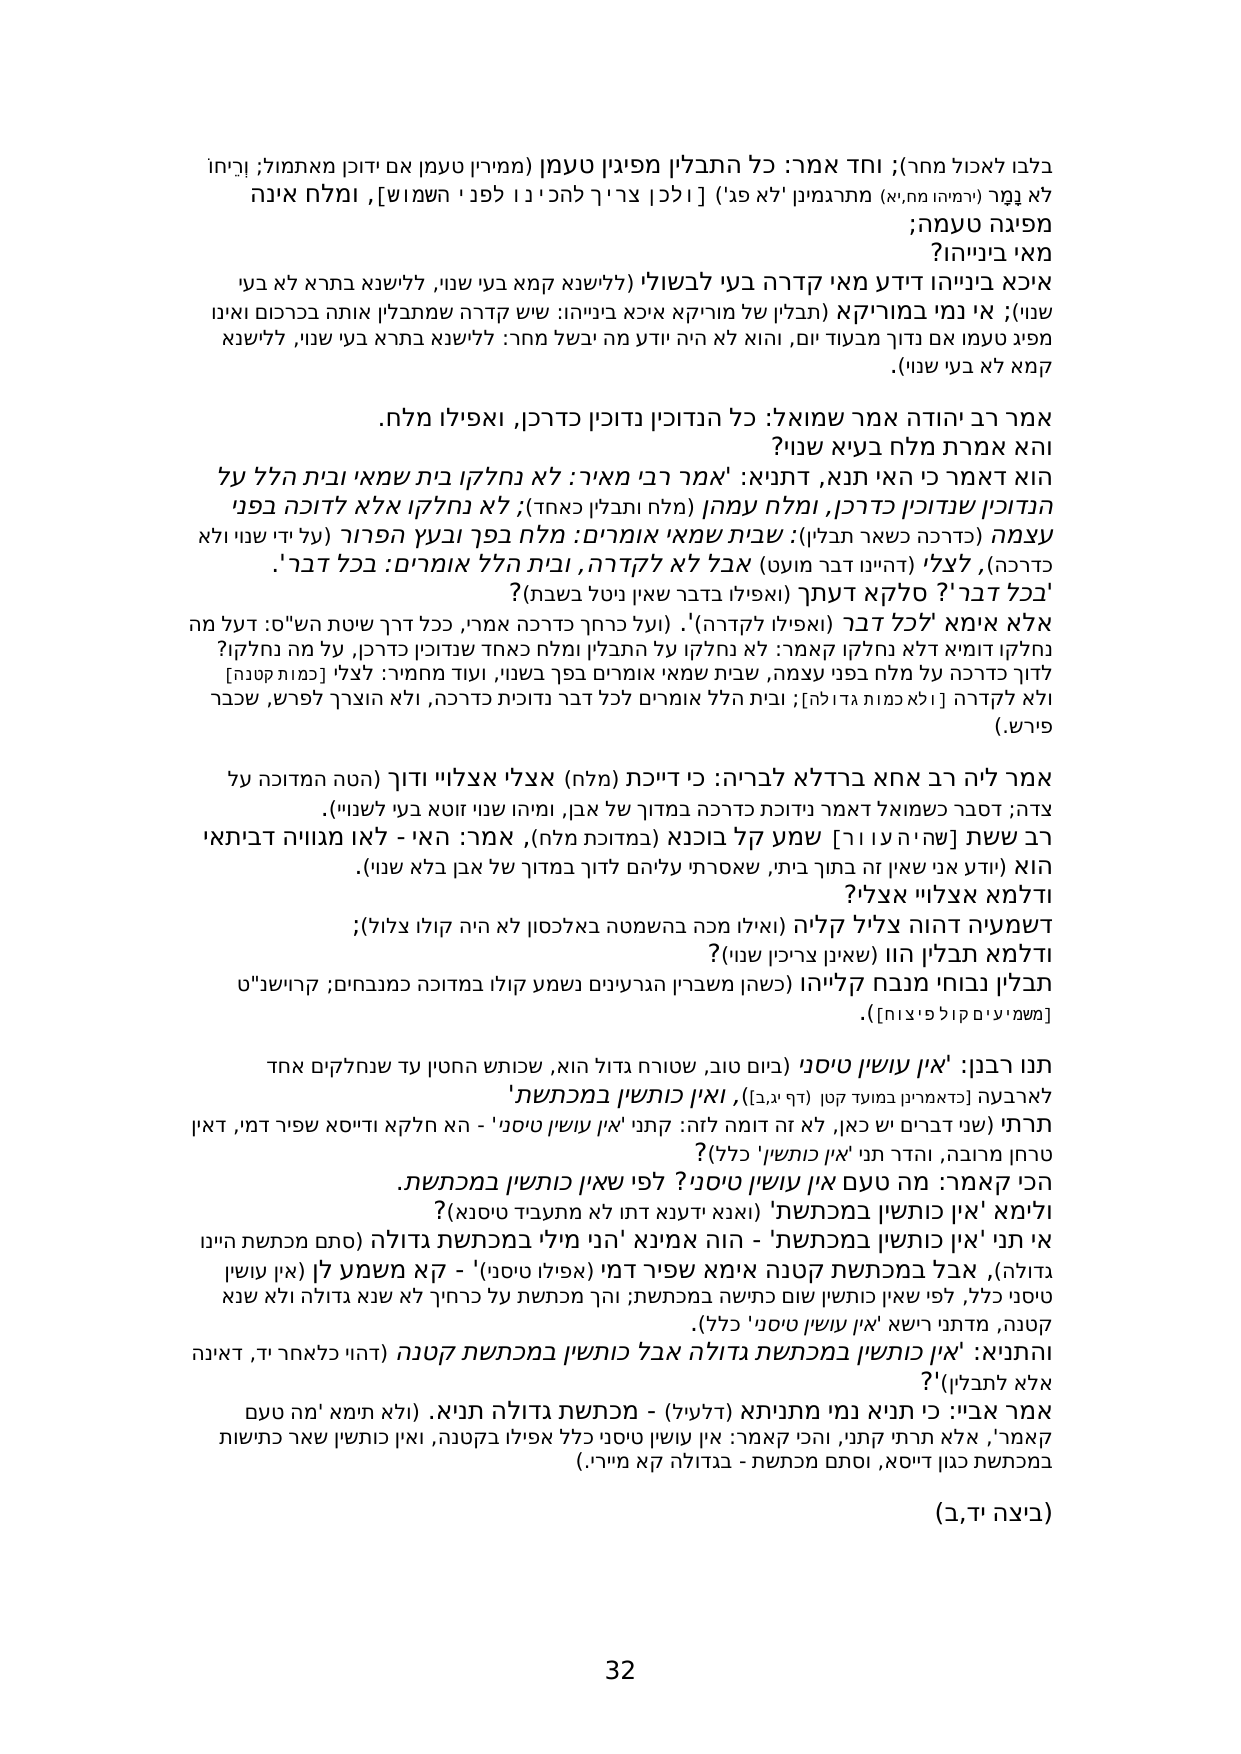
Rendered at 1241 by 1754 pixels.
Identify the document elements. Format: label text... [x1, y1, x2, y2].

text מאי בינייהו? [187, 238, 1053, 267]
text תרתי (שני דברים יש כאן, לא זה דומה לזה: קתני 'אין עושין טיסני' - הא חלקא ודייסא שפיר דמי, דאין טרחן מרובה, והדר תני 'אין כותשין' כלל)? [187, 1109, 1053, 1167]
text בלבו לאכול מחר); וחד אמר: כל התבלין מפיגין טעמן (ממירין טעמן אם ידוכן מאתמול; וְרֵיחוֹ לֹא נָמָר (ירמיהו מח,יא) מתרגמינן 'לא פג') [ולכן צריך להכינו לפני השמוש], ומלח אינה מפיגה טעמה; [187, 150, 1053, 238]
text והתניא: 'אין כותשין במכתשת גדולה אבל כותשין במכתשת קטנה (דהוי כלאחר יד, דאינה אלא לתבלין)'? [187, 1338, 1053, 1396]
text איכא בינייהו דידע מאי קדרה בעי לבשולי (ללישנא קמא בעי שנוי, ללישנא בתרא לא בעי שנוי); אי נמי במוריקא (תבלין של מוריקא איכא בינייהו: שיש קדרה שמתבלין אותה בכרכום ואינו מפיג טעמו אם נדוך מבעוד יום, והוא לא היה יודע מה יבשל מחר: ללישנא בתרא בעי שנוי, ללישנא קמא לא בעי שנוי). [187, 267, 1053, 379]
text רב ששת [שהיה עוור] שמע קל בוכנא (במדוכת מלח), אמר: האי - לאו מגוויה דביתאי הוא (יודע אני שאין זה בתוך ביתי, שאסרתי עליהם לדוך במדוך של אבן בלא שנוי). [187, 822, 1053, 881]
text אמר ליה רב אחא ברדלא לבריה: כי דייכת (מלח) אצלי אצלויי ודוך (הטה המדוכה על צדה; דסבר כשמואל דאמר נידוכת כדרכה במדוך של אבן, ומיהו שנוי זוטא בעי לשנויי). [187, 763, 1053, 822]
text ודלמא תבלין הוו (שאינן צריכין שנוי)? [187, 939, 1053, 968]
text אמר רב יהודה אמר שמואל: כל הנדוכין נדוכין כדרכן, ואפילו מלח. [187, 403, 1053, 432]
text הכי קאמר: מה טעם אין עושין טיסני? לפי שאין כותשין במכתשת. [187, 1167, 1053, 1196]
text והא אמרת מלח בעיא שנוי? [187, 432, 1053, 462]
text (ביצה יד,ב) [187, 1498, 1053, 1527]
text אי תני 'אין כותשין במכתשת' - הוה אמינא 'הני מילי במכתשת גדולה (סתם מכתשת היינו גדולה), אבל במכתשת קטנה אימא שפיר דמי (אפילו טיסני)' - קא משמע לן (אין עושין טיסני כלל, לפי שאין כותשין שום כתישה במכתשת; והך מכתשת על כרחיך לא שנא גדולה ולא שנא קטנה, מדתני רישא 'אין עושין טיסני' כלל). [187, 1226, 1053, 1338]
text אמר אביי: כי תניא נמי מתניתא (דלעיל) - מכתשת גדולה תניא. (ולא תימא 'מה טעם קאמר', אלא תרתי קתני, והכי קאמר: אין עושין טיסני כלל אפילו בקטנה, ואין כותשין שאר כתישות במכתשת כגון דייסא, וסתם מכתשת - בגדולה קא מיירי.) [187, 1396, 1053, 1474]
text תבלין נבוחי מנבח קלייהו (כשהן משברין הגרעינים נשמע קולו במדוכה כמנבחים; קרוישנ"ט [משמיעים קול פיצוח]). [187, 968, 1053, 1026]
text תנו רבנן: 'אין עושין טיסני (ביום טוב, שטורח גדול הוא, שכותש החטין עד שנחלקים אחד לארבעה [כדאמרינן במועד קטן (דף יג,ב]), ואין כותשין במכתשת' [187, 1051, 1053, 1109]
text דשמעיה דהוה צליל קליה (ואילו מכה בהשמטה באלכסון לא היה קולו צלול); [187, 910, 1053, 939]
text ולימא 'אין כותשין במכתשת' (ואנא ידענא דתו לא מתעביד טיסנא)? [187, 1196, 1053, 1226]
text הוא דאמר כי האי תנא, דתניא: 'אמר רבי מאיר: לא נחלקו בית שמאי ובית הלל על הנדוכין שנדוכין כדרכן, ומלח עמהן (מלח ותבלין כאחד); לא נחלקו אלא לדוכה בפני עצמה (כדרכה כשאר תבלין): שבית שמאי אומרים: מלח בפך ובעץ הפרור (על ידי שנוי ולא כדרכה), לצלי (דהיינו דבר מועט) אבל לא לקדרה, ובית הלל אומרים: בכל דבר'. [187, 462, 1053, 579]
text ודלמא אצלויי אצלי? [187, 881, 1053, 910]
text 'בכל דבר'? סלקא דעתך (ואפילו בדבר שאין ניטל בשבת)? [187, 579, 1053, 608]
text אלא אימא 'לכל דבר (ואפילו לקדרה)'. (ועל כרחך כדרכה אמרי, ככל דרך שיטת הש"ס: דעל מה נחלקו דומיא דלא נחלקו קאמר: לא נחלקו על התבלין ומלח כאחד שנדוכין כדרכן, על מה נחלקו? לדוך כדרכה על מלח בפני עצמה, שבית שמאי אומרים בפך בשנוי, ועוד מחמיר: לצלי [כמות קטנה] ולא לקדרה [ולא כמות גדולה]; ובית הלל אומרים לכל דבר נדוכית כדרכה, ולא הוצרך לפרש, שכבר פירש.) [187, 608, 1053, 739]
